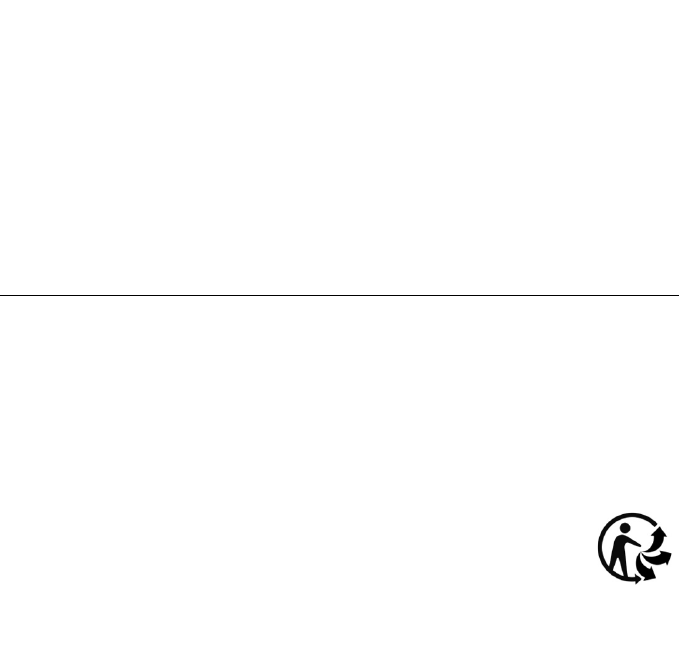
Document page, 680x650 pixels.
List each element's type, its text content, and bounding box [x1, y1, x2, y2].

table_cell <load(record, 'frame', mode='string', position=1)> <load(record, 'frame')> <load(record, 'fabric', mode='string', position=1)> <load(record, 'fabric')> <load(record, 'q_x_pack', mode='string', position=1)> <load(record, 'q_x_pack')> [0, 296, 554, 649]
table_cell <for each="counter in range(0, 1 if data.get('demo_mode', False) else (load(record, 'counter') or 1))"> [0, 30, 679, 59]
table_cell <load(record, 'line')> [555, 296, 679, 649]
table_header <for each="record in get_report_label(data)"> [0, 0, 679, 29]
table_cell <load(record, 'code_partner', mode='string', position=1)> <load(record, 'code_partner')> <load(record, 'description_partner')> [0, 59, 679, 295]
picture [597, 512, 672, 585]
